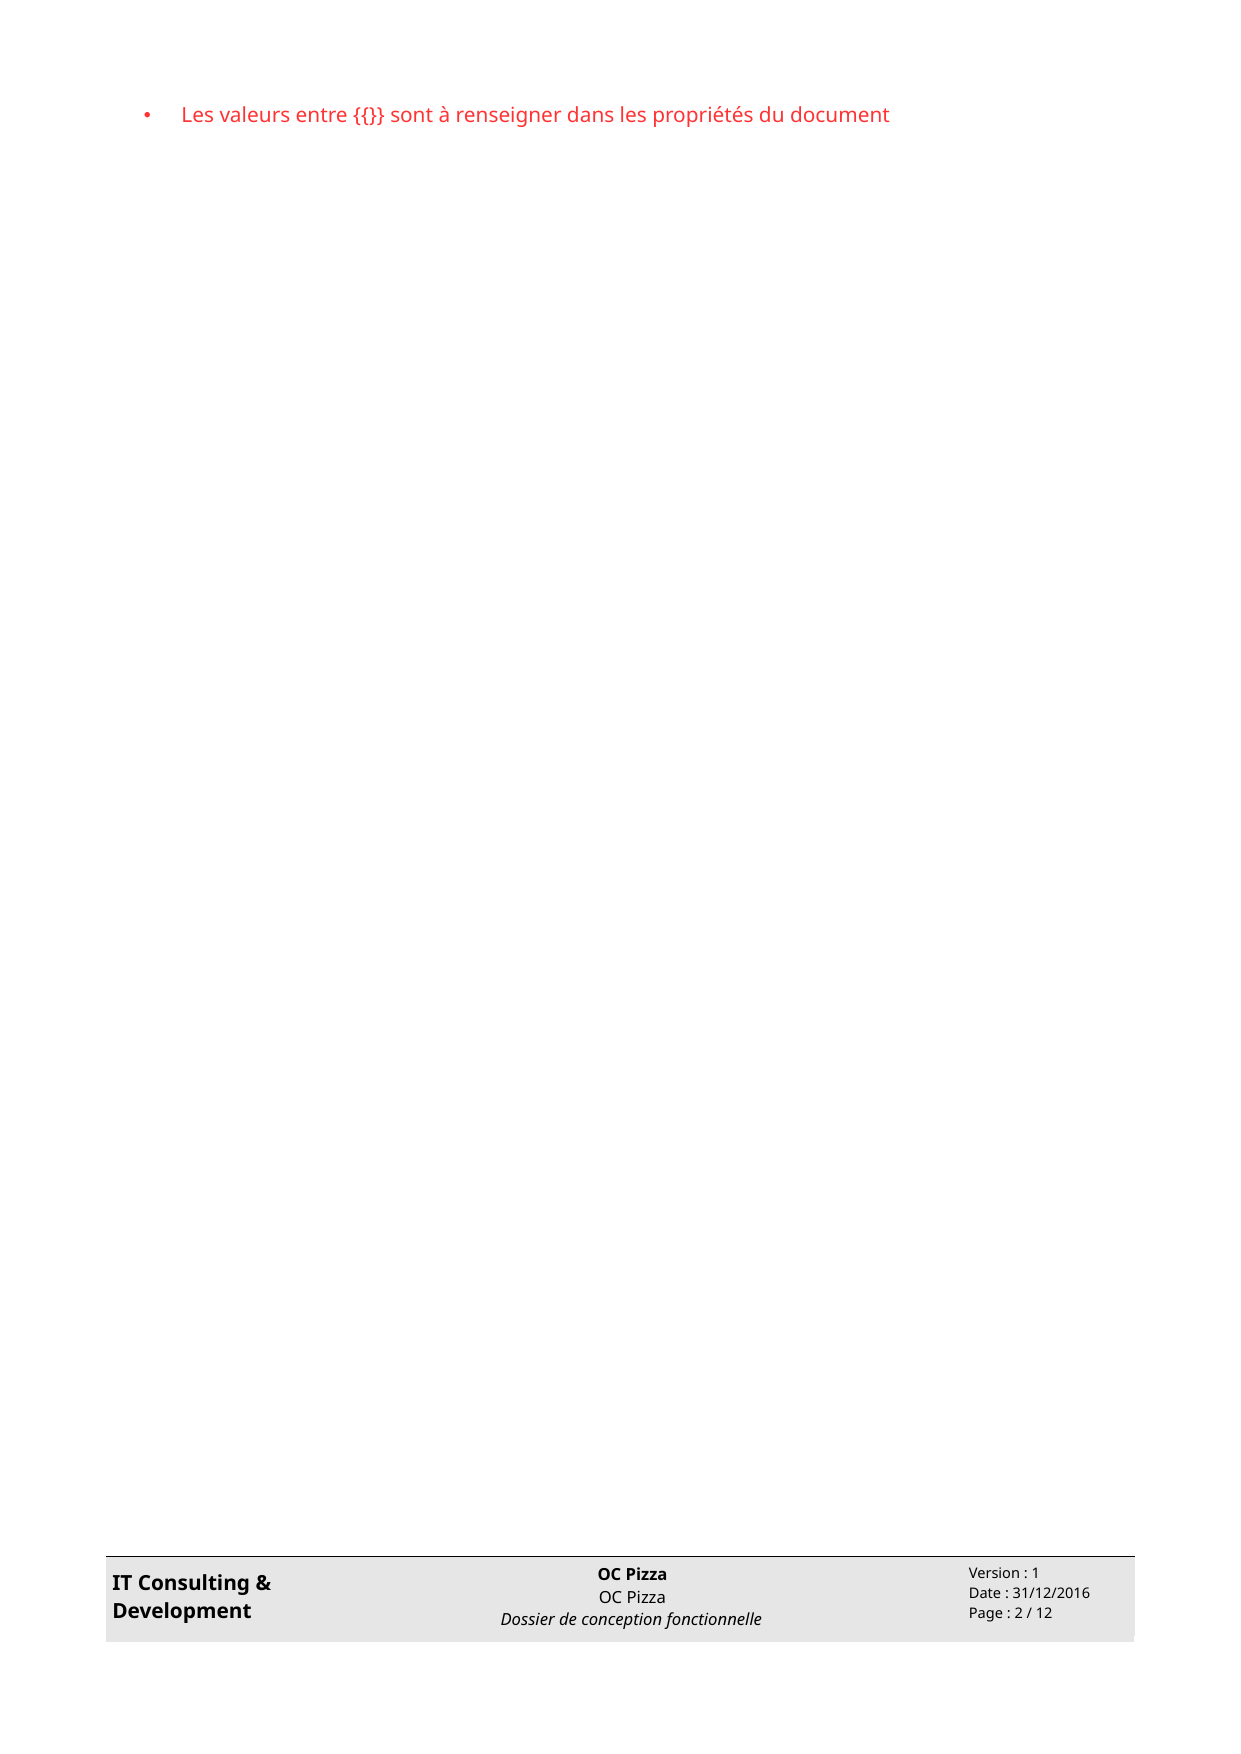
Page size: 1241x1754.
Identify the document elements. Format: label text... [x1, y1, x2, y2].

list Les valeurs entre {{}} sont à renseigner dans les propriétés du document [144, 100, 1134, 129]
